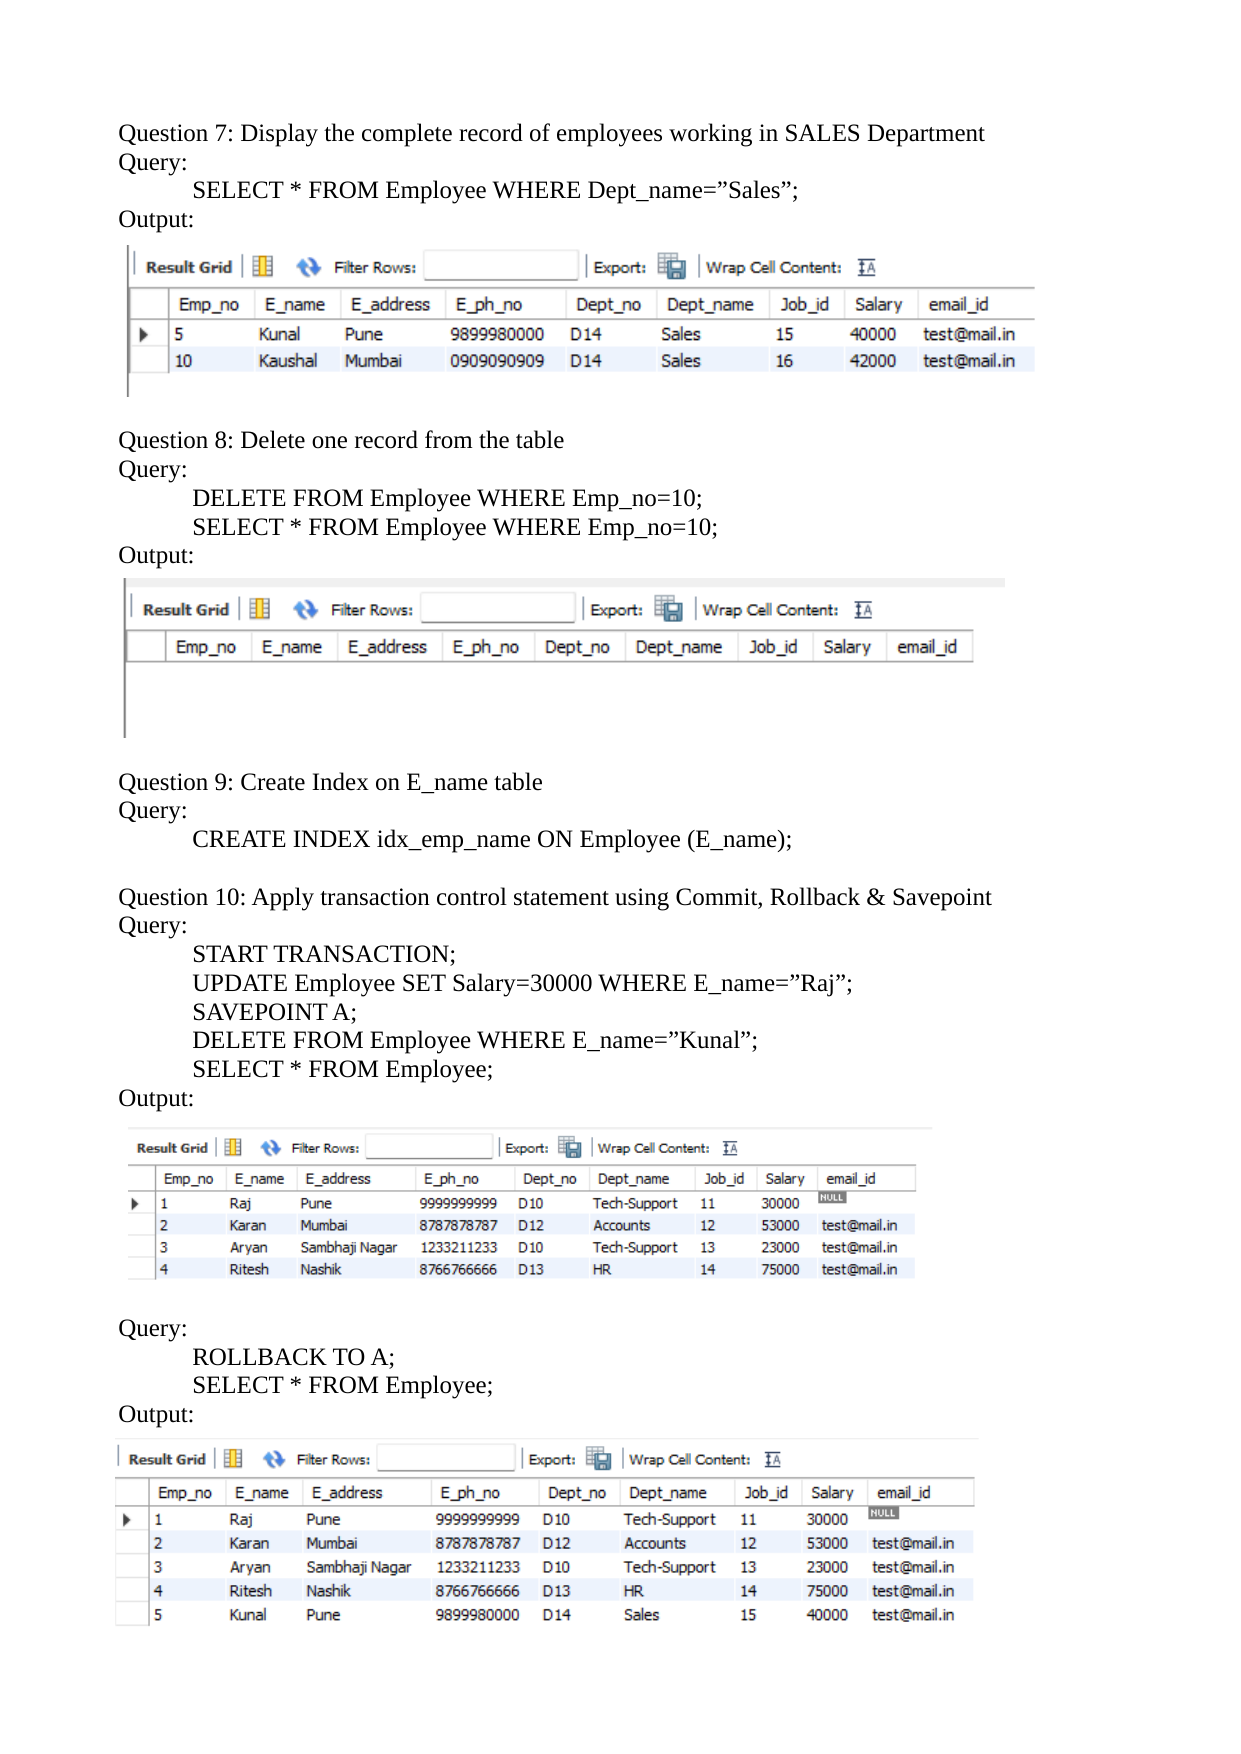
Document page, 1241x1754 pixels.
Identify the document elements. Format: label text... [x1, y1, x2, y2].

picture [123, 578, 1005, 738]
picture [126, 245, 1035, 397]
picture [115, 1438, 979, 1643]
text Query: DELETE FROM Employee WHERE Emp_no=10; SELECT * FROM Employee WHERE Emp_no=10; [118, 454, 1122, 541]
text Question 9: Create Index on E_name table Query: [118, 569, 1122, 824]
text SELECT * FROM Employee; Output: [118, 1054, 1122, 1112]
text DELETE FROM Employee WHERE E_name=”Kunal”; [118, 1025, 1122, 1054]
text CREATE INDEX idx_emp_name ON Employee (E_name); Question 10: Apply transaction control statement using Commit, Rollback & Savepoint Query: [118, 824, 1122, 939]
text Query: [118, 1313, 1122, 1342]
text UPDATE Employee SET Salary=30000 WHERE E_name=”Raj”; [118, 968, 1122, 997]
picture [128, 1127, 933, 1307]
text Query: SELECT * FROM Employee WHERE Dept_name=”Sales”; Output: Question 8: Delete one record from the table [118, 147, 1122, 454]
text SAVEPOINT A; [118, 997, 1122, 1025]
text Output: [118, 541, 1122, 569]
text START TRANSACTION; [118, 939, 1122, 968]
text ROLLBACK TO A; SELECT * FROM Employee; Output: [118, 1342, 1122, 1428]
text Question 7: Display the complete record of employees working in SALES Department [118, 118, 1122, 147]
